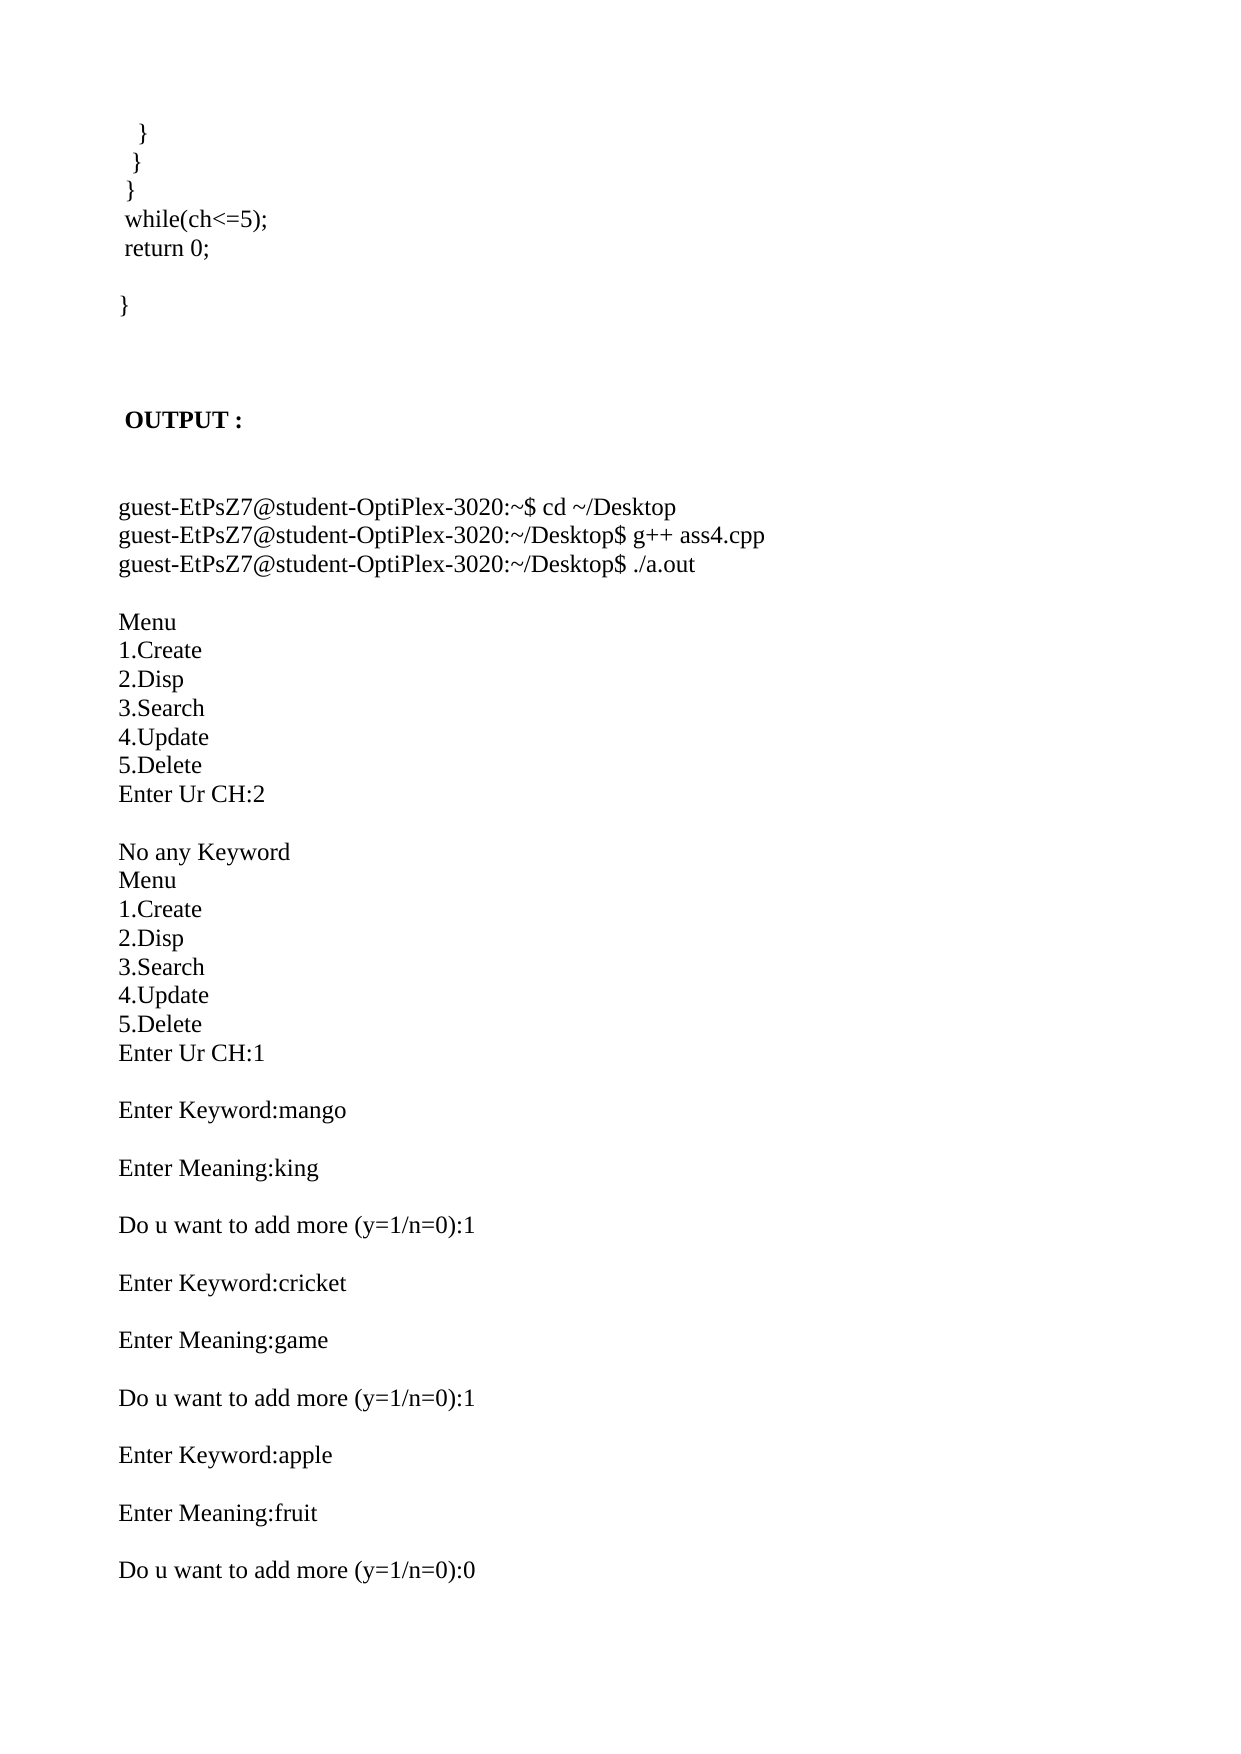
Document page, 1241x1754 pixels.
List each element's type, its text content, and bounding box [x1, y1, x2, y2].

text Menu [118, 866, 1122, 894]
text 1.Create [118, 894, 1122, 923]
text } [118, 176, 1122, 204]
text Do u want to add more (y=1/n=0):1 [118, 1383, 1122, 1412]
text } [118, 291, 1122, 319]
text 4.Update [118, 722, 1122, 751]
text } [118, 118, 1122, 147]
text while(ch<=5); [118, 204, 1122, 233]
text 5.Delete [118, 751, 1122, 779]
text 5.Delete [118, 1009, 1122, 1038]
text OUTPUT : [118, 406, 1122, 434]
text Enter Keyword:cricket [118, 1268, 1122, 1297]
text Enter Meaning:game [118, 1326, 1122, 1354]
text 2.Disp [118, 664, 1122, 693]
text Enter Keyword:apple [118, 1441, 1122, 1469]
text Enter Keyword:mango [118, 1096, 1122, 1124]
text Enter Ur CH:2 [118, 779, 1122, 808]
text Do u want to add more (y=1/n=0):0 [118, 1556, 1122, 1584]
text 1.Create [118, 636, 1122, 664]
text Enter Meaning:fruit [118, 1498, 1122, 1527]
text guest-EtPsZ7@student-OptiPlex-3020:~/Desktop$ g++ ass4.cpp [118, 521, 1122, 549]
text No any Keyword [118, 837, 1122, 866]
text 2.Disp [118, 923, 1122, 952]
text 3.Search [118, 693, 1122, 722]
text guest-EtPsZ7@student-OptiPlex-3020:~/Desktop$ ./a.out [118, 549, 1122, 578]
text Enter Ur CH:1 [118, 1038, 1122, 1067]
text Menu [118, 607, 1122, 636]
text Enter Meaning:king [118, 1153, 1122, 1182]
text } [118, 147, 1122, 176]
text Do u want to add more (y=1/n=0):1 [118, 1211, 1122, 1239]
text return 0; [118, 233, 1122, 262]
text 3.Search [118, 952, 1122, 981]
text 4.Update [118, 981, 1122, 1009]
text guest-EtPsZ7@student-OptiPlex-3020:~$ cd ~/Desktop [118, 492, 1122, 521]
